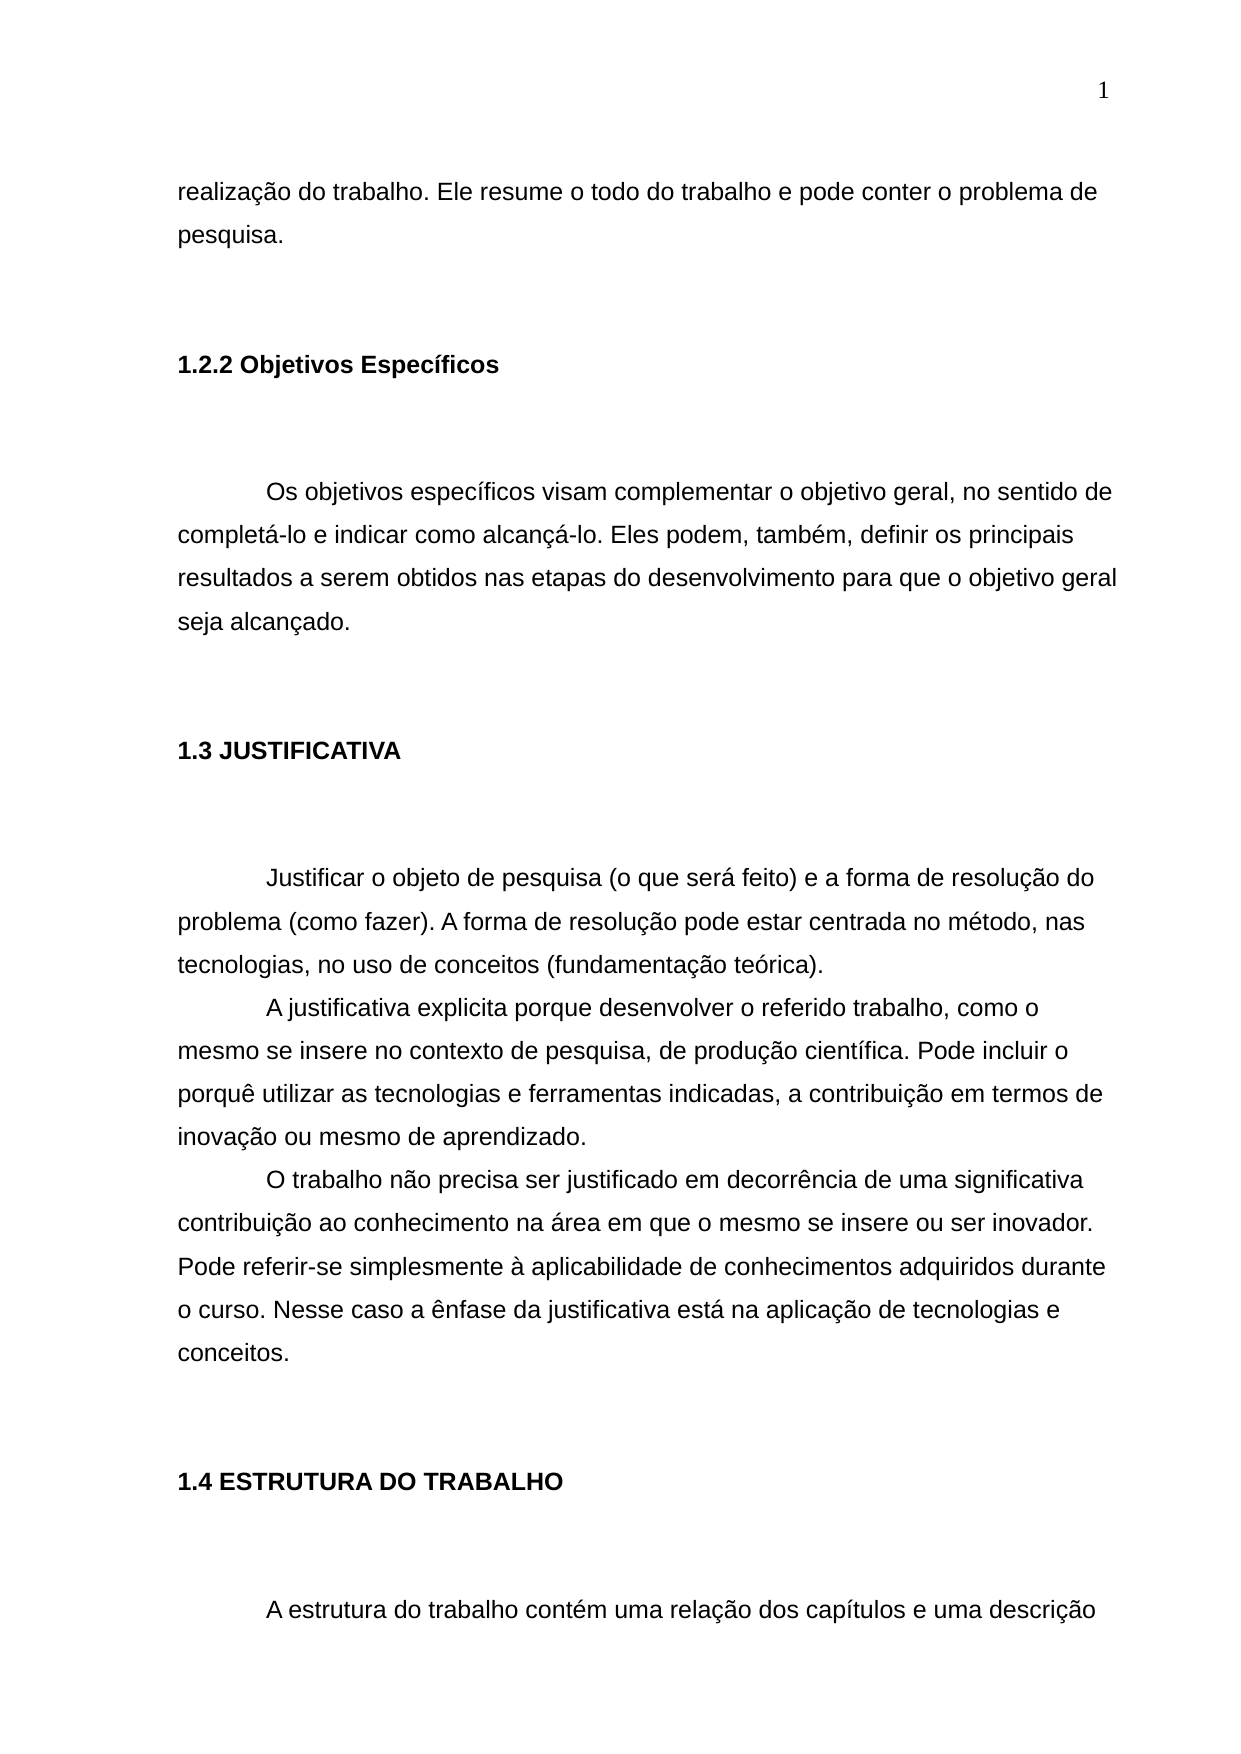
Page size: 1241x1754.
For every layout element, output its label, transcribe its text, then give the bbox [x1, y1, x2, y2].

text Justificar o objeto de pesquisa (o que será feito) e a forma de resolução do problema (como fazer). A forma de resolução pode estar centrada no método, nas tecnologias, no uso de conceitos (fundamentação teórica). [177, 863, 1122, 978]
subtitle 1.4 ESTRUTURA DO TRABALHO [177, 1467, 1122, 1496]
subtitle 1.2.2 Objetivos Específicos [177, 350, 1122, 378]
text A justificativa explicita porque desenvolver o referido trabalho, como o mesmo se insere no contexto de pesquisa, de produção científica. Pode incluir o porquê utilizar as tecnologias e ferramentas indicadas, a contribuição em termos de inovação ou mesmo de aprendizado. [177, 993, 1122, 1151]
text realização do trabalho. Ele resume o todo do trabalho e pode conter o problema de pesquisa. [177, 177, 1122, 249]
text O trabalho não precisa ser justificado em decorrência de uma significativa contribuição ao conhecimento na área em que o mesmo se insere ou ser inovador. Pode referir-se simplesmente à aplicabilidade de conhecimentos adquiridos durante o curso. Nesse caso a ênfase da justificativa está na aplicação de tecnologias e conceitos. [177, 1165, 1122, 1367]
text Os objetivos específicos visam complementar o objetivo geral, no sentido de completá-lo e indicar como alcançá-lo. Eles podem, também, definir os principais resultados a serem obtidos nas etapas do desenvolvimento para que o objetivo geral seja alcançado. [177, 477, 1122, 635]
subtitle 1.3 JUSTIFICATIVA [177, 736, 1122, 765]
text A estrutura do trabalho contém uma relação dos capítulos e uma descrição [177, 1595, 1122, 1623]
